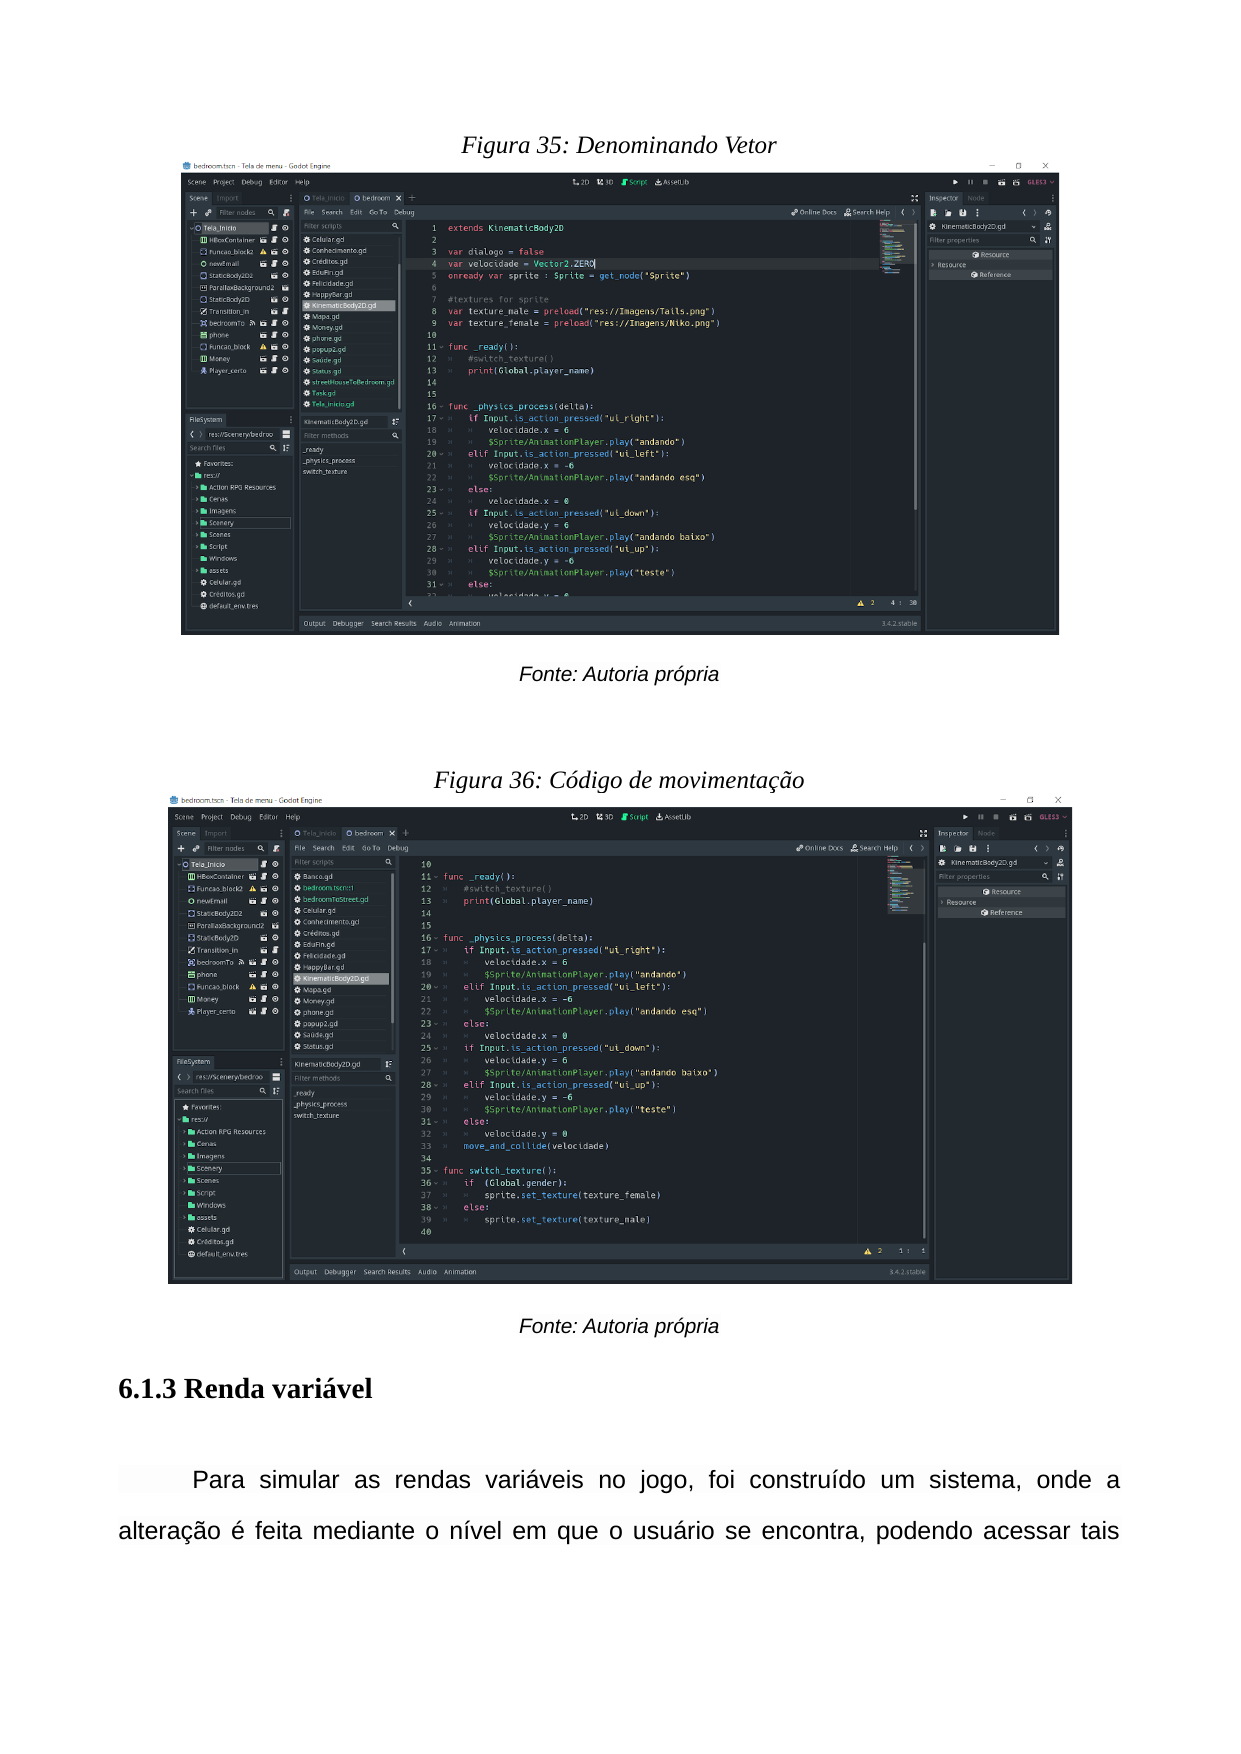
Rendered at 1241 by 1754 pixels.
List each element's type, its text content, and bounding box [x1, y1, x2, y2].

text Para simular as rendas variáveis no jogo, foi construído um sistema, onde a alteração é feita mediante o nível em que o usuário se encontra, podendo acessar tais [118, 1465, 1122, 1545]
text Figura 36: Código de movimentação [168, 765, 1072, 793]
picture [168, 793, 1073, 1284]
picture [181, 159, 1060, 635]
subtitle 6.1.3 Renda variável [118, 1371, 1122, 1405]
text Fonte: Autoria própria [118, 1314, 1122, 1338]
text Fonte: Autoria própria [118, 662, 1122, 686]
text Figura 35: Denominando Vetor [181, 131, 1059, 159]
